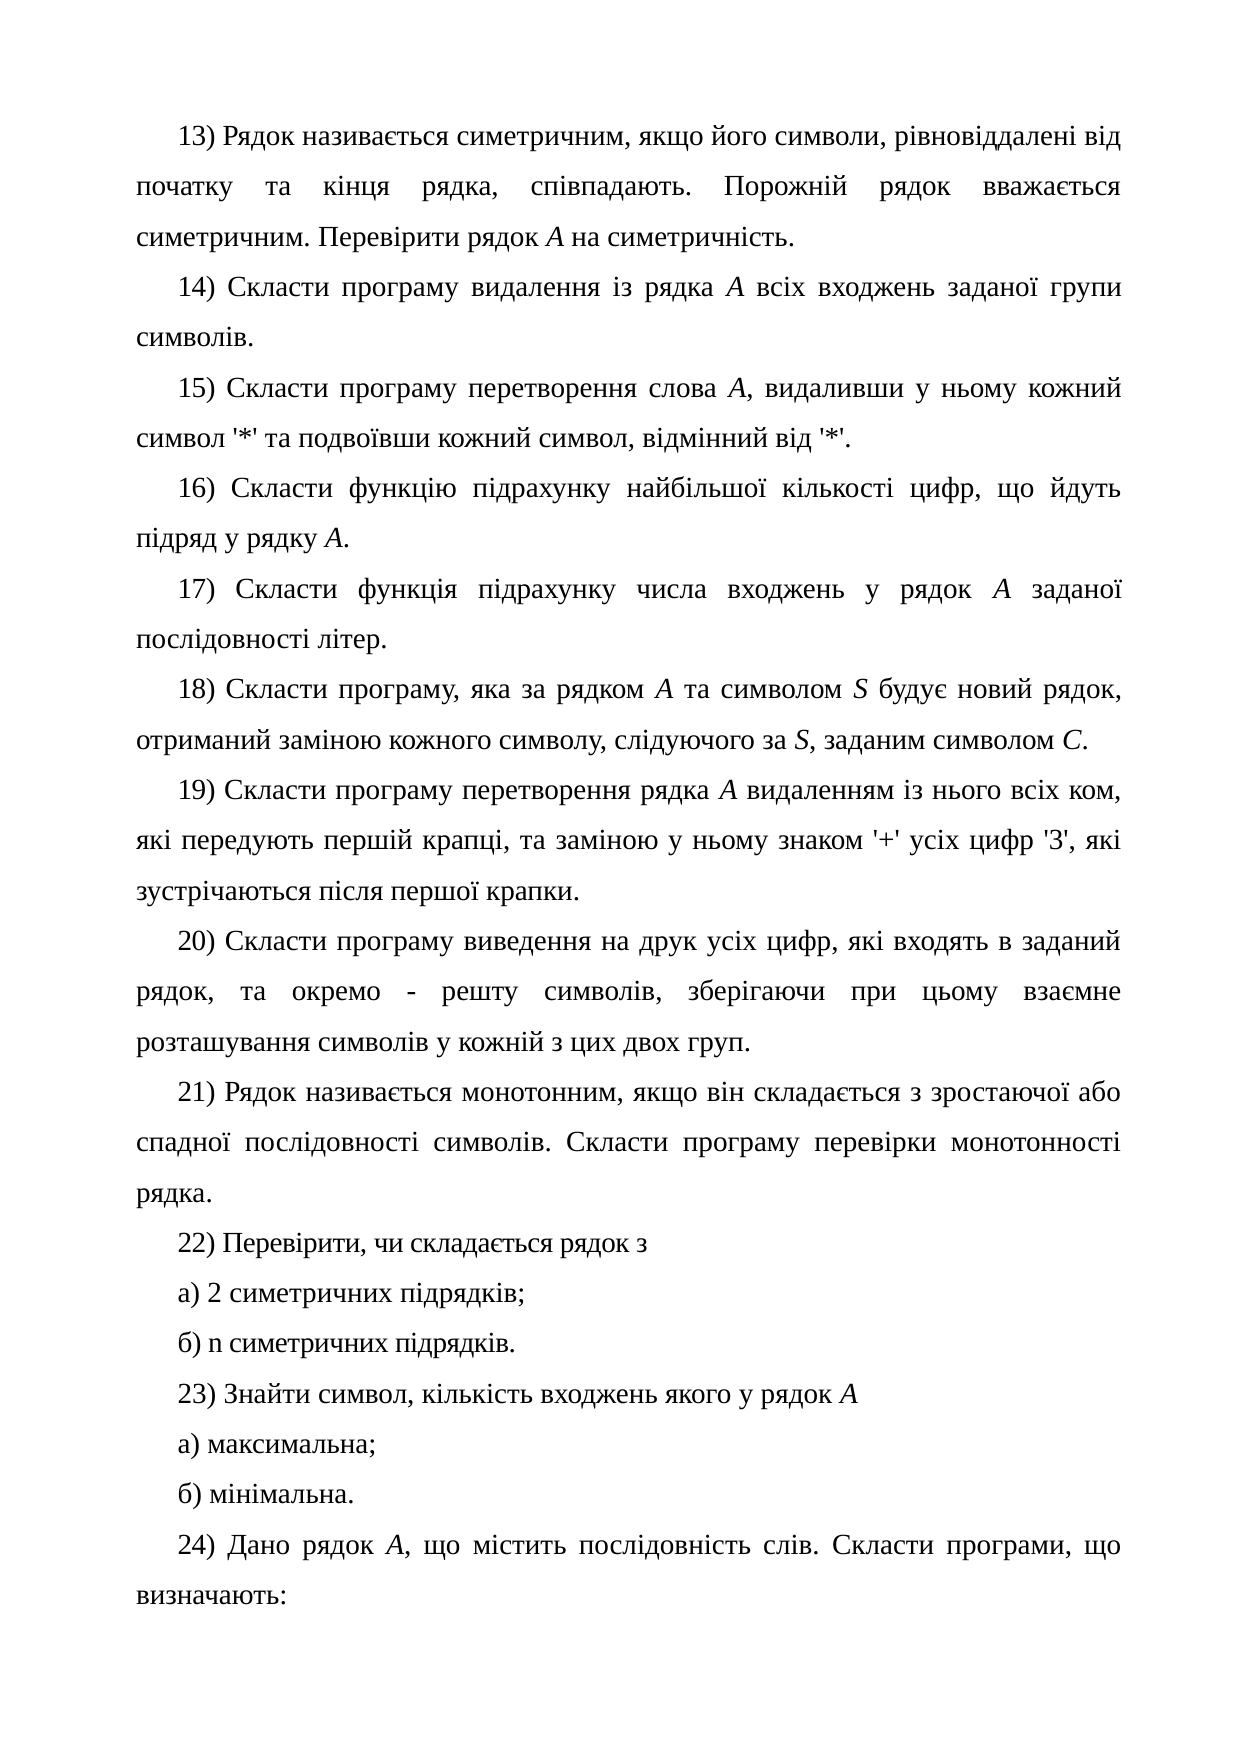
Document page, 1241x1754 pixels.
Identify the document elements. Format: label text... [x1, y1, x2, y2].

text 24) Дано рядок A, що містить послідовність слів. Скласти програми, що визначають: [136, 1527, 1122, 1611]
text а) максимальна; [136, 1426, 1122, 1460]
text 23) Знайти символ, кількість входжень якого у рядок A [136, 1376, 1122, 1409]
text 17) Скласти функція підрахунку числа входжень у рядок А заданої послідовності літер. [136, 571, 1122, 655]
text 15) Скласти програму перетворення слова А, видаливши у ньому кожний символ '*' та подвоївши кожний символ, відмінний від '*'. [136, 370, 1122, 453]
text 20) Cкласти програму виведення на друк усіх цифр, які входять в заданий рядок, та окремо - решту символів, зберігаючи при цьому взаємне розташування символів у кожній з цих двох груп. [136, 923, 1122, 1057]
text 19) Cкласти програму перетворення рядка А видаленням із нього всіх ком, які передують першій крапці, та заміною у ньому знаком '+' усіх цифр '3', які зустрічаються після першої крапки. [136, 772, 1122, 906]
text 14) Скласти програму видалення із рядка А всіх входжень заданої групи символів. [136, 269, 1122, 353]
text б) n симетричних підрядків. [136, 1326, 1122, 1359]
text 18) Скласти програму, яка за рядком А та символом S будує новий рядок, отриманий заміною кожного символу, слідуючого за S, заданим символом С. [136, 672, 1122, 755]
text 22) Перевірити, чи складається рядок з [136, 1225, 1122, 1258]
text б) мінімальна. [136, 1477, 1122, 1510]
text а) 2 симетричних підрядків; [136, 1275, 1122, 1309]
text 16) Скласти функцію підрахунку найбільшої кількості цифр, що йдуть підряд у рядку А. [136, 470, 1122, 554]
text 13) Рядок називається симетричним, якщо його символи, рівновіддалені від початку та кінця рядка, співпадають. Порожній рядок вважається симетричним. Перевірити рядок A на симетричність. [136, 118, 1122, 252]
text 21) Рядок називається монотонним, якщо він складається з зростаючої або спадної послідовності символів. Cкласти програму перевірки монотонності рядка. [136, 1074, 1122, 1208]
